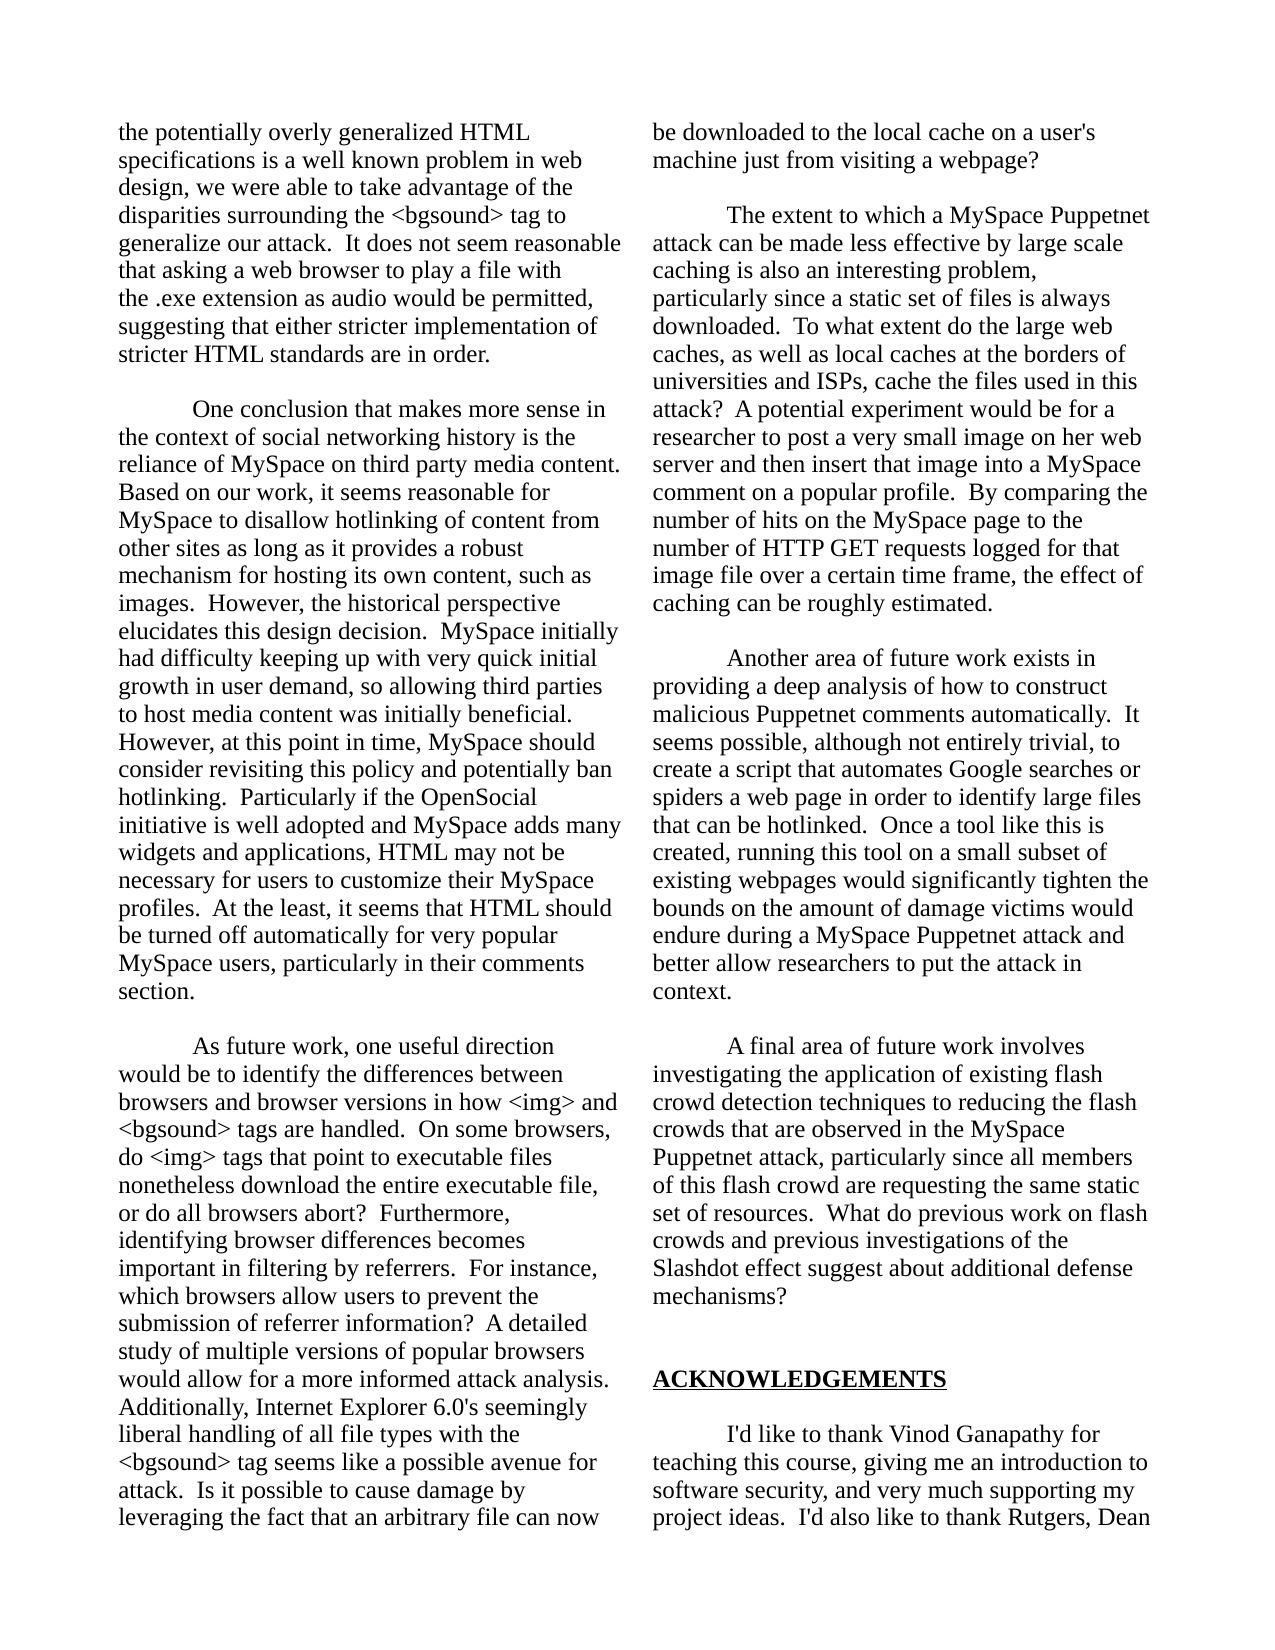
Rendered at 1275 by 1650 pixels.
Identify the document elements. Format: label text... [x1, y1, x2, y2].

text I'd like to thank Vinod Ganapathy for teaching this course, giving me an introduction to software security, and very much supporting my project ideas. I'd also like to thank Rutgers, Dean [652, 1420, 1157, 1531]
text The extent to which a MySpace Puppetnet attack can be made less effective by large scale caching is also an interesting problem, particularly since a static set of files is always downloaded. To what extent do the large web caches, as well as local caches at the borders of universities and ISPs, cache the files used in this attack? A potential experiment would be for a researcher to post a very small image on her web server and then insert that image into a MySpace comment on a popular profile. By comparing the number of hits on the MySpace page to the number of HTTP GET requests logged for that image file over a certain time frame, the effect of caching can be roughly estimated. [652, 201, 1157, 617]
text ACKNOWLEDGEMENTS [652, 1365, 1157, 1393]
text Another area of future work exists in providing a deep analysis of how to construct malicious Puppetnet comments automatically. It seems possible, although not entirely trivial, to create a script that automates Google searches or spiders a web page in order to identify large files that can be hotlinked. Once a tool like this is created, running this tool on a small subset of existing webpages would significantly tighten the bounds on the amount of damage victims would endure during a MySpace Puppetnet attack and better allow researchers to put the attack in context. [652, 644, 1157, 1005]
text One conclusion that makes more sense in the context of social networking history is the reliance of MySpace on third party media content. Based on our work, it seems reasonable for MySpace to disallow hotlinking of content from other sites as long as it provides a robust mechanism for hosting its own content, such as images. However, the historical perspective elucidates this design decision. MySpace initially had difficulty keeping up with very quick initial growth in user demand, so allowing third parties to host media content was initially beneficial. However, at this point in time, MySpace should consider revisiting this policy and potentially ban hotlinking. Particularly if the OpenSocial initiative is well adopted and MySpace adds many widgets and applications, HTML may not be necessary for users to customize their MySpace profiles. At the least, it seems that HTML should be turned off automatically for very popular MySpace users, particularly in their comments section. [118, 395, 622, 1005]
text the potentially overly generalized HTML specifications is a well known problem in web design, we were able to take advantage of the disparities surrounding the <bgsound> tag to generalize our attack. It does not seem reasonable that asking a web browser to play a file with the .exe extension as audio would be permitted, suggesting that either stricter implementation of stricter HTML standards are in order. [118, 118, 622, 367]
text A final area of future work involves investigating the application of existing flash crowd detection techniques to reducing the flash crowds that are observed in the MySpace Puppetnet attack, particularly since all members of this flash crowd are requesting the same static set of resources. What do previous work on flash crowds and previous investigations of the Slashdot effect suggest about additional defense mechanisms? [652, 1032, 1157, 1309]
text be downloaded to the local cache on a user's machine just from visiting a webpage? [652, 118, 1157, 173]
text As future work, one useful direction would be to identify the differences between browsers and browser versions in how <img> and <bgsound> tags are handled. On some browsers, do <img> tags that point to executable files nonetheless download the entire executable file, or do all browsers abort? Furthermore, identifying browser differences becomes important in filtering by referrers. For instance, which browsers allow users to prevent the submission of referrer information? A detailed study of multiple versions of popular browsers would allow for a more informed attack analysis. Additionally, Internet Explorer 6.0's seemingly liberal handling of all file types with the <bgsound> tag seems like a possible avenue for attack. Is it possible to cause damage by leveraging the fact that an arbitrary file can now [118, 1032, 622, 1531]
